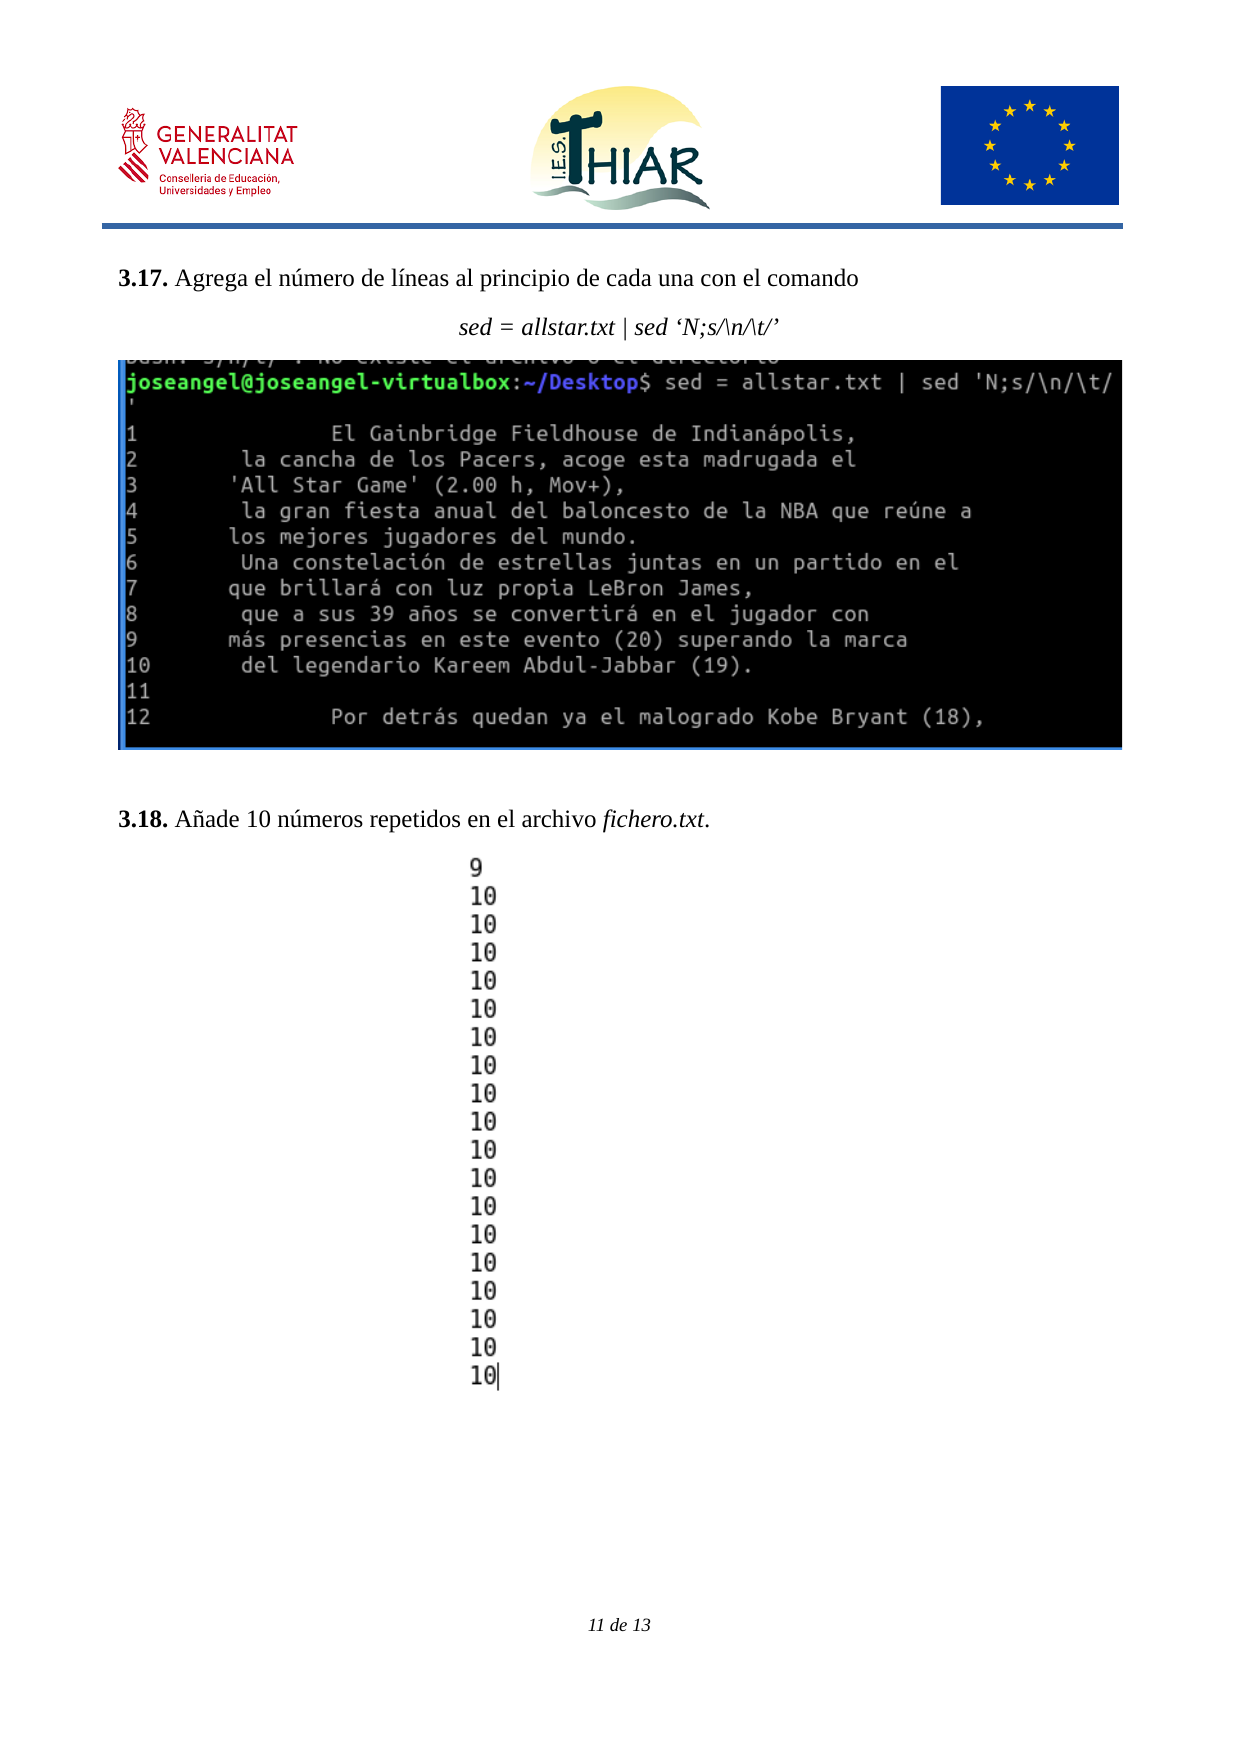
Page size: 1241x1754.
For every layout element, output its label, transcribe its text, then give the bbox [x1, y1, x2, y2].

picture [530, 86, 710, 210]
text 3.18. Añade 10 números repetidos en el archivo fichero.txt. [118, 804, 1122, 833]
picture [112, 103, 308, 206]
text 3.17. Agrega el número de líneas al principio de cada una con el comando [118, 263, 1122, 291]
picture [940, 86, 1119, 205]
picture [463, 853, 777, 1394]
text sed = allstar.txt | sed ‘N;s/\n/\t/’ [118, 312, 1122, 340]
picture [118, 360, 1123, 750]
